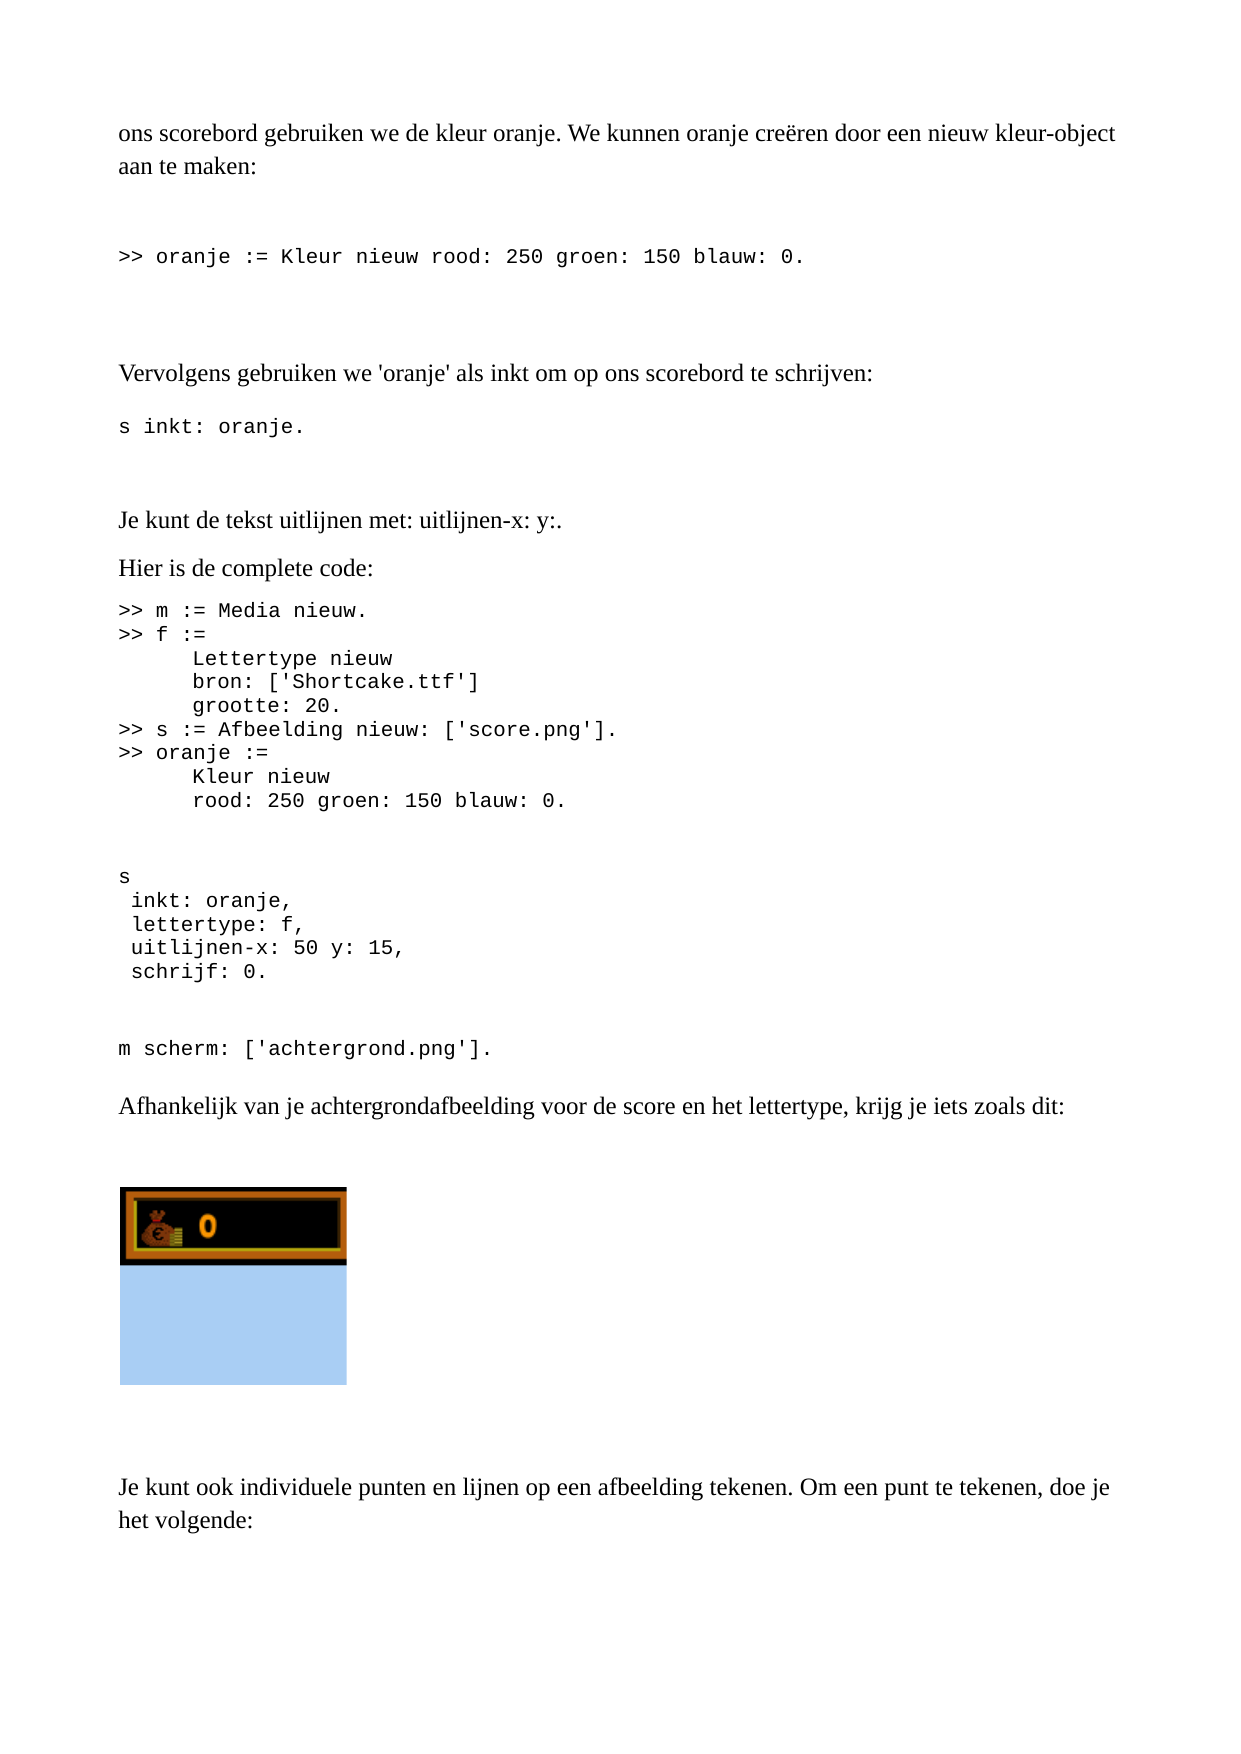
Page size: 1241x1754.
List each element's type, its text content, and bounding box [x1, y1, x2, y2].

text >> oranje := Kleur nieuw rood: 250 groen: 150 blauw: 0. [118, 246, 1004, 270]
text Hier is de complete code: [118, 553, 1122, 582]
text Vervolgens gebruiken we 'oranje' als inkt om op ons scorebord te schrijven: [118, 358, 1004, 386]
text s inkt: oranje, lettertype: f, uitlijnen-x: 50 y: 15, schrijf: 0. [118, 866, 1004, 1008]
picture [120, 1187, 347, 1385]
text Afhankelijk van je achtergrondafbeelding voor de score en het lettertype, krijg je iets zoals dit: [118, 1091, 1122, 1120]
text Je kunt ook individuele punten en lijnen op een afbeelding tekenen. Om een punt te tekenen, doe je het volgende: [118, 1472, 1122, 1533]
text s inkt: oranje. [118, 416, 1122, 439]
text >> m := Media nieuw. >> f := Lettertype nieuw bron: ['Shortcake.ttf'] grootte: 20. >> s := Afbeelding nieuw: ['score.png']. >> oranje := Kleur nieuw rood: 250 groen: 150 blauw: 0. [118, 601, 1004, 837]
text ons scorebord gebruiken we de kleur oranje. We kunnen oranje creëren door een nieuw kleur-object aan te maken: [118, 118, 1122, 180]
text m scherm: ['achtergrond.png']. [118, 1038, 1004, 1061]
text Je kunt de tekst uitlijnen met: uitlijnen-x: y:. [118, 505, 1122, 534]
